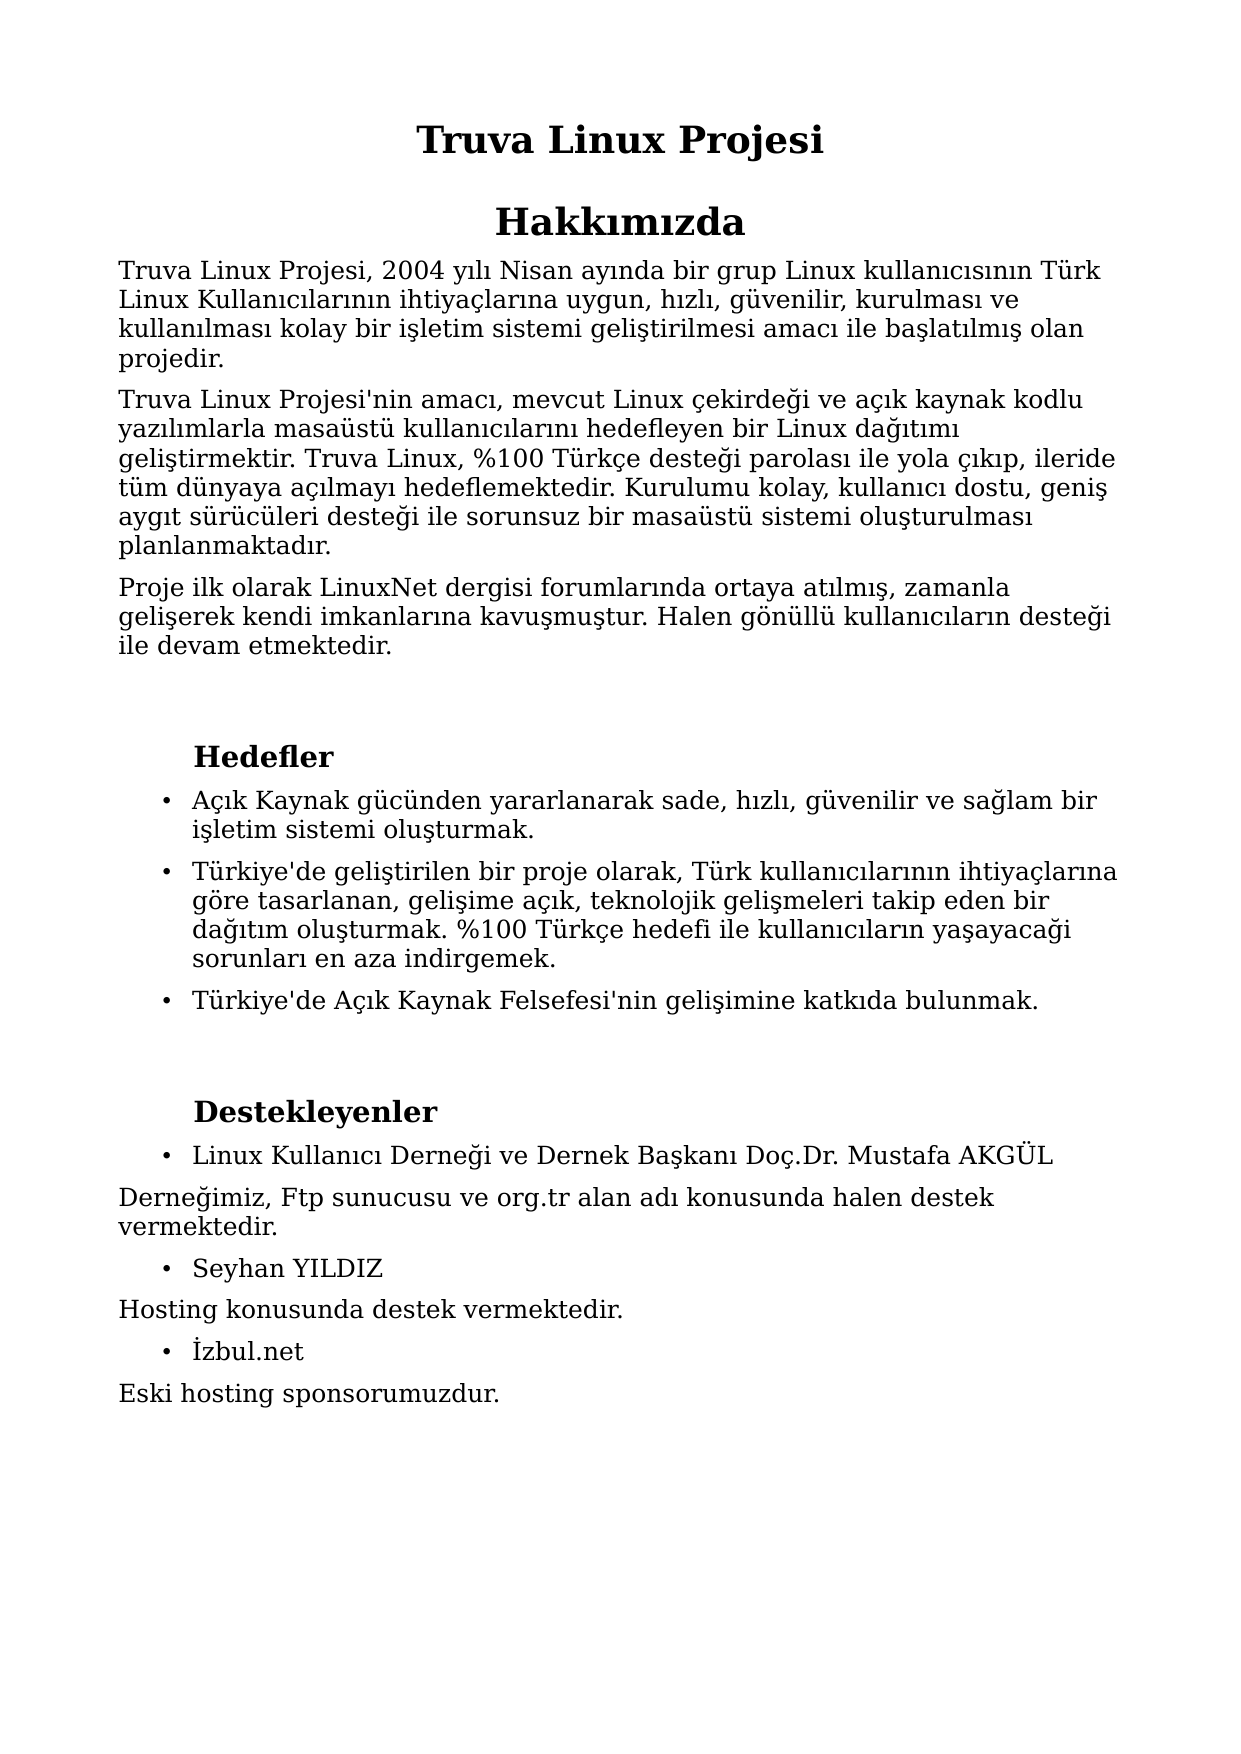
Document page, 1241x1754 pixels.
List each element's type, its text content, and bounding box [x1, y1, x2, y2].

list İzbul.net [162, 1337, 1122, 1366]
list Türkiye'de Açık Kaynak Felsefesi'nin gelişimine katkıda bulunmak. [162, 986, 1122, 1016]
subtitle Truva Linux Projesi [118, 118, 1122, 162]
subtitle Hedefler [118, 739, 1122, 774]
text Derneğimiz, Ftp sunucusu ve org.tr alan adı konusunda halen destek vermektedir. [118, 1183, 1122, 1241]
list Linux Kullanıcı Derneği ve Dernek Başkanı Doç.Dr. Mustafa AKGÜL [162, 1141, 1122, 1171]
list Seyhan YILDIZ [162, 1254, 1122, 1283]
list Açık Kaynak gücünden yararlanarak sade, hızlı, güvenilir ve sağlam bir işletim sistemi oluşturmak. [162, 786, 1122, 845]
list Türkiye'de geliştirilen bir proje olarak, Türk kullanıcılarının ihtiyaçlarına göre tasarlanan, gelişime açık, teknolojik gelişmeleri takip eden bir dağıtım oluşturmak. %100 Türkçe hedefi ile kullanıcıların yaşayacaği sorunları en aza indirgemek. [162, 857, 1122, 974]
subtitle Destekleyenler [118, 1095, 1122, 1129]
text Hosting konusunda destek vermektedir. [118, 1296, 1122, 1325]
text Proje ilk olarak LinuxNet dergisi forumlarında ortaya atılmış, zamanla gelişerek kendi imkanlarına kavuşmuştur. Halen gönüllü kullanıcıların desteği ile devam etmektedir. [118, 573, 1122, 660]
text Truva Linux Projesi, 2004 yılı Nisan ayında bir grup Linux kullanıcısının Türk Linux Kullanıcılarının ihtiyaçlarına uygun, hızlı, güvenilir, kurulması ve kullanılması kolay bir işletim sistemi geliştirilmesi amacı ile başlatılmış olan projedir. [118, 256, 1122, 373]
text Truva Linux Projesi'nin amacı, mevcut Linux çekirdeği ve açık kaynak kodlu yazılımlarla masaüstü kullanıcılarını hedefleyen bir Linux dağıtımı geliştirmektir. Truva Linux, %100 Türkçe desteği parolası ile yola çıkıp, ileride tüm dünyaya açılmayı hedeflemektedir. Kurulumu kolay, kullanıcı dostu, geniş aygıt sürücüleri desteği ile sorunsuz bir masaüstü sistemi oluşturulması planlanmaktadır. [118, 385, 1122, 560]
text Eski hosting sponsorumuzdur. [118, 1379, 1122, 1408]
subtitle Hakkımızda [118, 200, 1122, 244]
